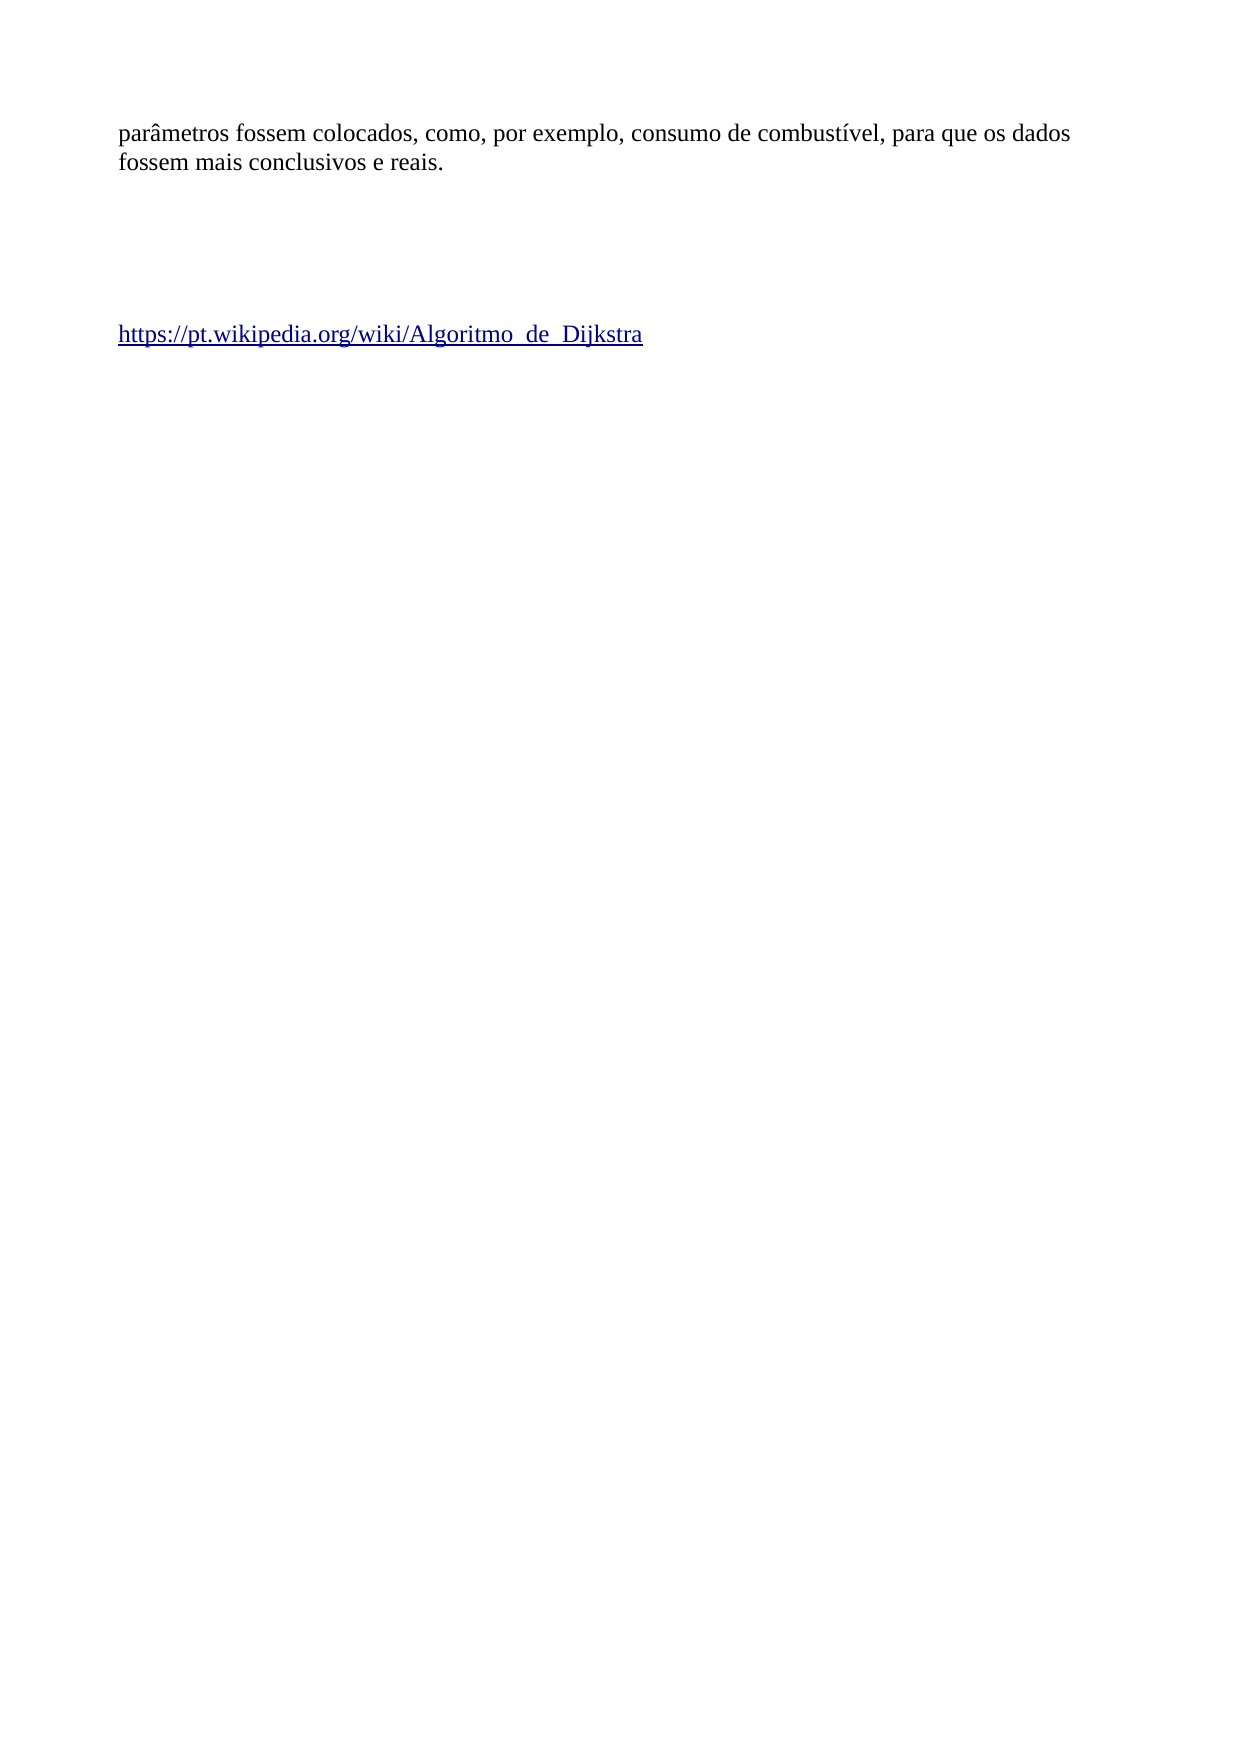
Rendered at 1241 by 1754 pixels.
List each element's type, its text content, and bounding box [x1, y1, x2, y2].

text parâmetros fossem colocados, como, por exemplo, consumo de combustível, para que os dados fossem mais conclusivos e reais. [118, 118, 1122, 176]
text https://pt.wikipedia.org/wiki/Algoritmo_de_Dijkstra [118, 319, 1122, 348]
